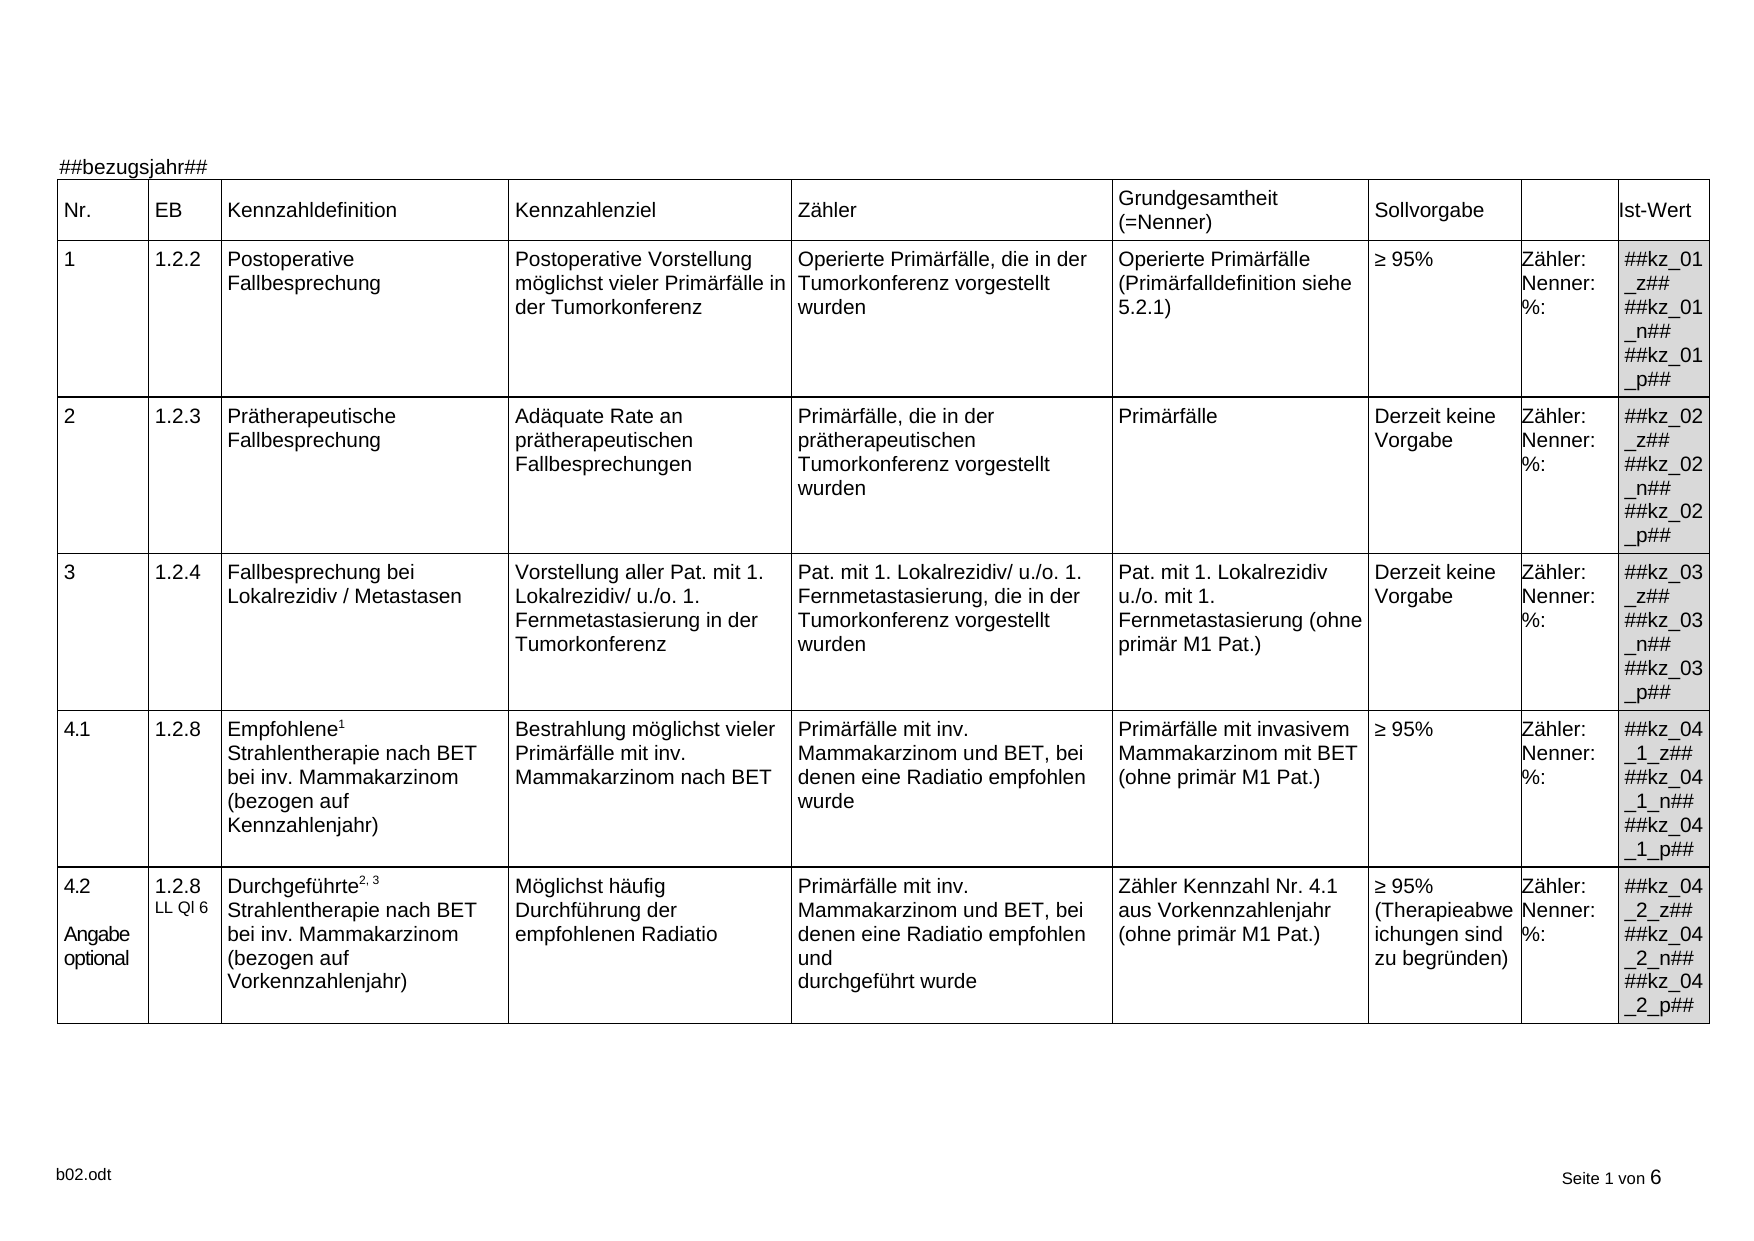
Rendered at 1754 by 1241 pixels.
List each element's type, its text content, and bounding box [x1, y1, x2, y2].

table_cell Zähler Kennzahl Nr. 4.1 aus Vorkennzahlenjahr (ohne primär M1 Pat.) [1113, 868, 1368, 1023]
table_cell Prätherapeutische Fallbesprechung [222, 398, 508, 553]
table_cell Primärfälle mit inv. Mammakarzinom und BET, bei denen eine Radiatio empfohlen wurde [792, 711, 1112, 866]
table_cell Durchgeführte2, 3 Strahlentherapie nach BET bei inv. Mammakarzinom (bezogen auf Vorkennzahlenjahr) [222, 868, 508, 1023]
table_cell Pat. mit 1. Lokalrezidiv/ u./o. 1. Fernmetastasierung, die in der Tumorkonferenz vorgestellt wurden [792, 554, 1112, 710]
table_cell 1.2.8 LL Ql 6 [149, 868, 221, 1023]
table_cell ##kz_02_z## ##kz_02_n## ##kz_02_p## [1619, 398, 1709, 553]
table_header [1522, 180, 1618, 240]
table_cell Derzeit keine Vorgabe [1369, 398, 1521, 553]
table_header Grundgesamtheit (=Nenner) [1113, 180, 1368, 240]
table_cell Zähler: Nenner: %: [1522, 398, 1618, 553]
table_header Kennzahldefinition [222, 180, 508, 240]
table_header Kennzahlenziel [509, 180, 791, 240]
table_cell ##kz_04_1_z## ##kz_04_1_n## ##kz_04_1_p## [1619, 711, 1709, 866]
table_cell 3 [58, 554, 148, 710]
table_cell Zähler: Nenner: %: [1522, 554, 1618, 710]
table_cell ≥ 95% [1369, 711, 1521, 866]
table_header Sollvorgabe [1369, 180, 1521, 240]
table_cell ##kz_01_z## ##kz_01_n## ##kz_01_p## [1619, 241, 1709, 396]
text ##bezugsjahr## [59, 155, 1679, 179]
table_header EB [149, 180, 221, 240]
table_cell Primärfälle, die in der prätherapeutischen Tumorkonferenz vorgestellt wurden [792, 398, 1112, 553]
table_cell Adäquate Rate an prätherapeutischen Fallbesprechungen [509, 398, 791, 553]
table_cell ≥ 95% [1369, 241, 1521, 396]
table_cell 4.2 Angabe optional [58, 868, 148, 1023]
table_cell 2 [58, 398, 148, 553]
table_header Ist-Wert [1619, 180, 1709, 240]
table_cell ≥ 95% (Therapieabweichungen sind zu begründen) [1369, 868, 1521, 1023]
table_cell Operierte Primärfälle (Primärfalldefinition siehe 5.2.1) [1113, 241, 1368, 396]
table_cell Empfohlene1 Strahlentherapie nach BET bei inv. Mammakarzinom (bezogen auf Kennzahlenjahr) [222, 711, 508, 866]
table_cell 1.2.4 [149, 554, 221, 710]
table_cell Postoperative Vorstellung möglichst vieler Primärfälle in der Tumorkonferenz [509, 241, 791, 396]
table_cell Primärfälle mit inv. Mammakarzinom und BET, bei denen eine Radiatio empfohlen und durchgeführt wurde [792, 868, 1112, 1023]
table_header Zähler [792, 180, 1112, 240]
table_cell Zähler: Nenner: %: [1522, 868, 1618, 1023]
table_cell Pat. mit 1. Lokalrezidiv u./o. mit 1. Fernmetastasierung (ohne primär M1 Pat.) [1113, 554, 1368, 710]
table_cell Möglichst häufig Durchführung der empfohlenen Radiatio [509, 868, 791, 1023]
table_cell 1.2.3 [149, 398, 221, 553]
table_cell Bestrahlung möglichst vieler Primärfälle mit inv. Mammakarzinom nach BET [509, 711, 791, 866]
table_cell ##kz_04_2_z## ##kz_04_2_n## ##kz_04_2_p## [1619, 868, 1709, 1023]
table_cell Postoperative Fallbesprechung [222, 241, 508, 396]
table_header Nr. [58, 180, 148, 240]
table_cell Vorstellung aller Pat. mit 1. Lokalrezidiv/ u./o. 1. Fernmetastasierung in der Tumorkonferenz [509, 554, 791, 710]
table_cell 1.2.8 [149, 711, 221, 866]
table_cell Zähler: Nenner: %: [1522, 711, 1618, 866]
table_cell 1 [58, 241, 148, 396]
table_cell 4.1 [58, 711, 148, 866]
table_cell 1.2.2 [149, 241, 221, 396]
table_cell Primärfälle mit invasivem Mammakarzinom mit BET (ohne primär M1 Pat.) [1113, 711, 1368, 866]
table_cell ##kz_03_z## ##kz_03_n## ##kz_03_p## [1619, 554, 1709, 710]
table_cell Zähler: Nenner: %: [1522, 241, 1618, 396]
table_cell Operierte Primärfälle, die in der Tumorkonferenz vorgestellt wurden [792, 241, 1112, 396]
table_cell Fallbesprechung bei Lokalrezidiv / Metastasen [222, 554, 508, 710]
table_cell Primärfälle [1113, 398, 1368, 553]
table_cell Derzeit keine Vorgabe [1369, 554, 1521, 710]
